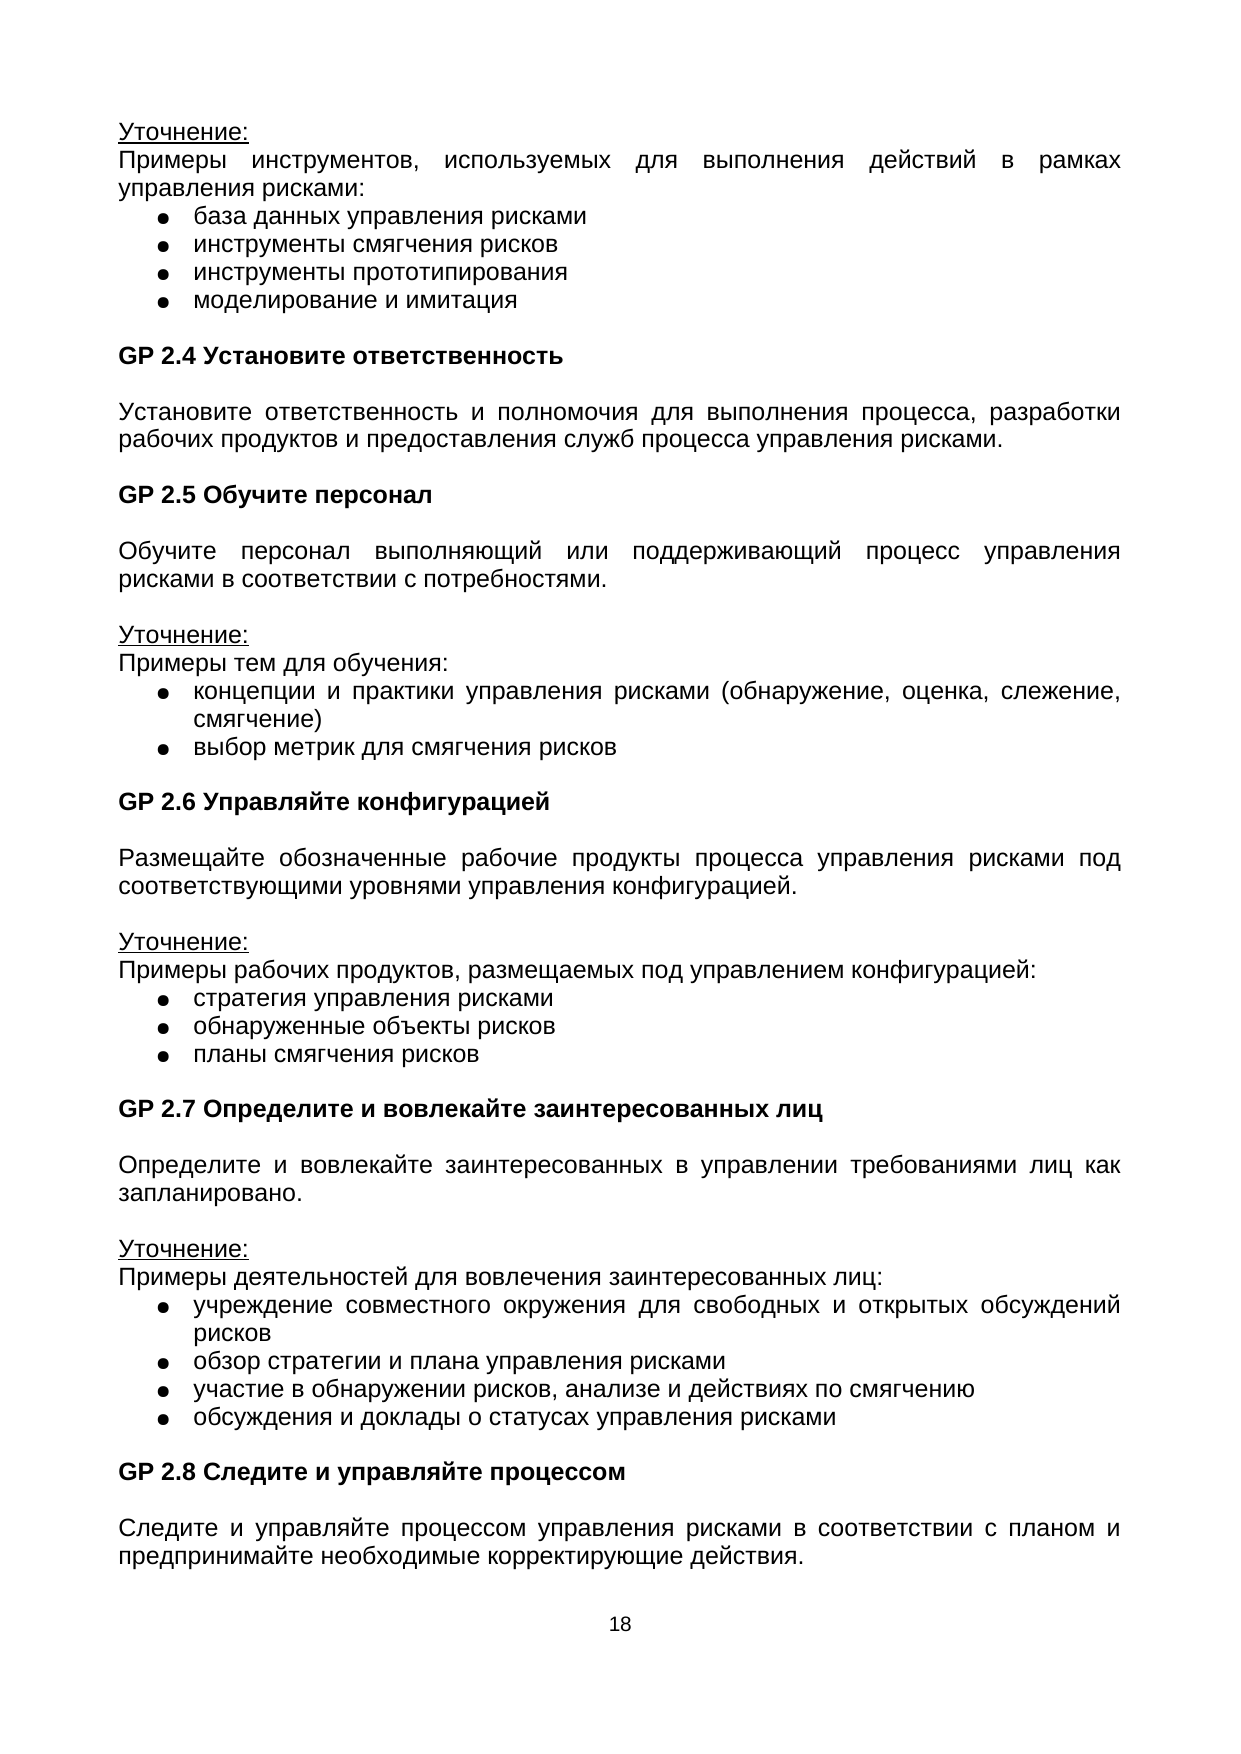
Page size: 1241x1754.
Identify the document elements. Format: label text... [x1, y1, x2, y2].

list обнаруженные объекты рисков [156, 1011, 1122, 1039]
text Обучите персонал выполняющий или поддерживающий процесс управления рисками в соответствии с потребностями. [118, 537, 1122, 593]
list учреждение совместного окружения для свободных и открытых обсуждений рисков [156, 1291, 1122, 1346]
text Следите и управляйте процессом управления рисками в соответствии с планом и предпринимайте необходимые корректирующие действия. [118, 1514, 1122, 1570]
text Размещайте обозначенные рабочие продукты процесса управления рисками под соответствующими уровнями управления конфигурацией. [118, 844, 1122, 900]
list стратегия управления рисками [156, 983, 1122, 1011]
list концепции и практики управления рисками (обнаружение, оценка, слежение, смягчение) [156, 676, 1122, 732]
text GP 2.4 Установите ответственность [118, 341, 1122, 369]
list база данных управления рисками [156, 202, 1122, 230]
text Установите ответственность и полномочия для выполнения процесса, разработки рабочих продуктов и предоставления служб процесса управления рисками. [118, 397, 1122, 453]
list инструменты прототипирования [156, 258, 1122, 286]
list участие в обнаружении рисков, анализе и действиях по смягчению [156, 1374, 1122, 1402]
text GP 2.8 Следите и управляйте процессом [118, 1458, 1122, 1486]
text Примеры тем для обучения: [118, 648, 1122, 676]
list выбор метрик для смягчения рисков [156, 732, 1122, 760]
list инструменты смягчения рисков [156, 230, 1122, 258]
list моделирование и имитация [156, 286, 1122, 313]
text GP 2.7 Определите и вовлекайте заинтересованных лиц [118, 1095, 1122, 1123]
text Примеры рабочих продуктов, размещаемых под управлением конфигурацией: [118, 956, 1122, 983]
text GP 2.6 Управляйте конфигурацией [118, 788, 1122, 816]
text Уточнение: [118, 1235, 1122, 1263]
text Уточнение: [118, 118, 1122, 146]
text Примеры деятельностей для вовлечения заинтересованных лиц: [118, 1263, 1122, 1291]
text GP 2.5 Обучите персонал [118, 481, 1122, 509]
text Уточнение: [118, 621, 1122, 648]
text Определите и вовлекайте заинтересованных в управлении требованиями лиц как запланировано. [118, 1151, 1122, 1207]
text Уточнение: [118, 928, 1122, 956]
list обсуждения и доклады о статусах управления рисками [156, 1402, 1122, 1430]
list планы смягчения рисков [156, 1039, 1122, 1067]
text Примеры инструментов, используемых для выполнения действий в рамках управления рисками: [118, 146, 1122, 202]
list обзор стратегии и плана управления рисками [156, 1346, 1122, 1374]
